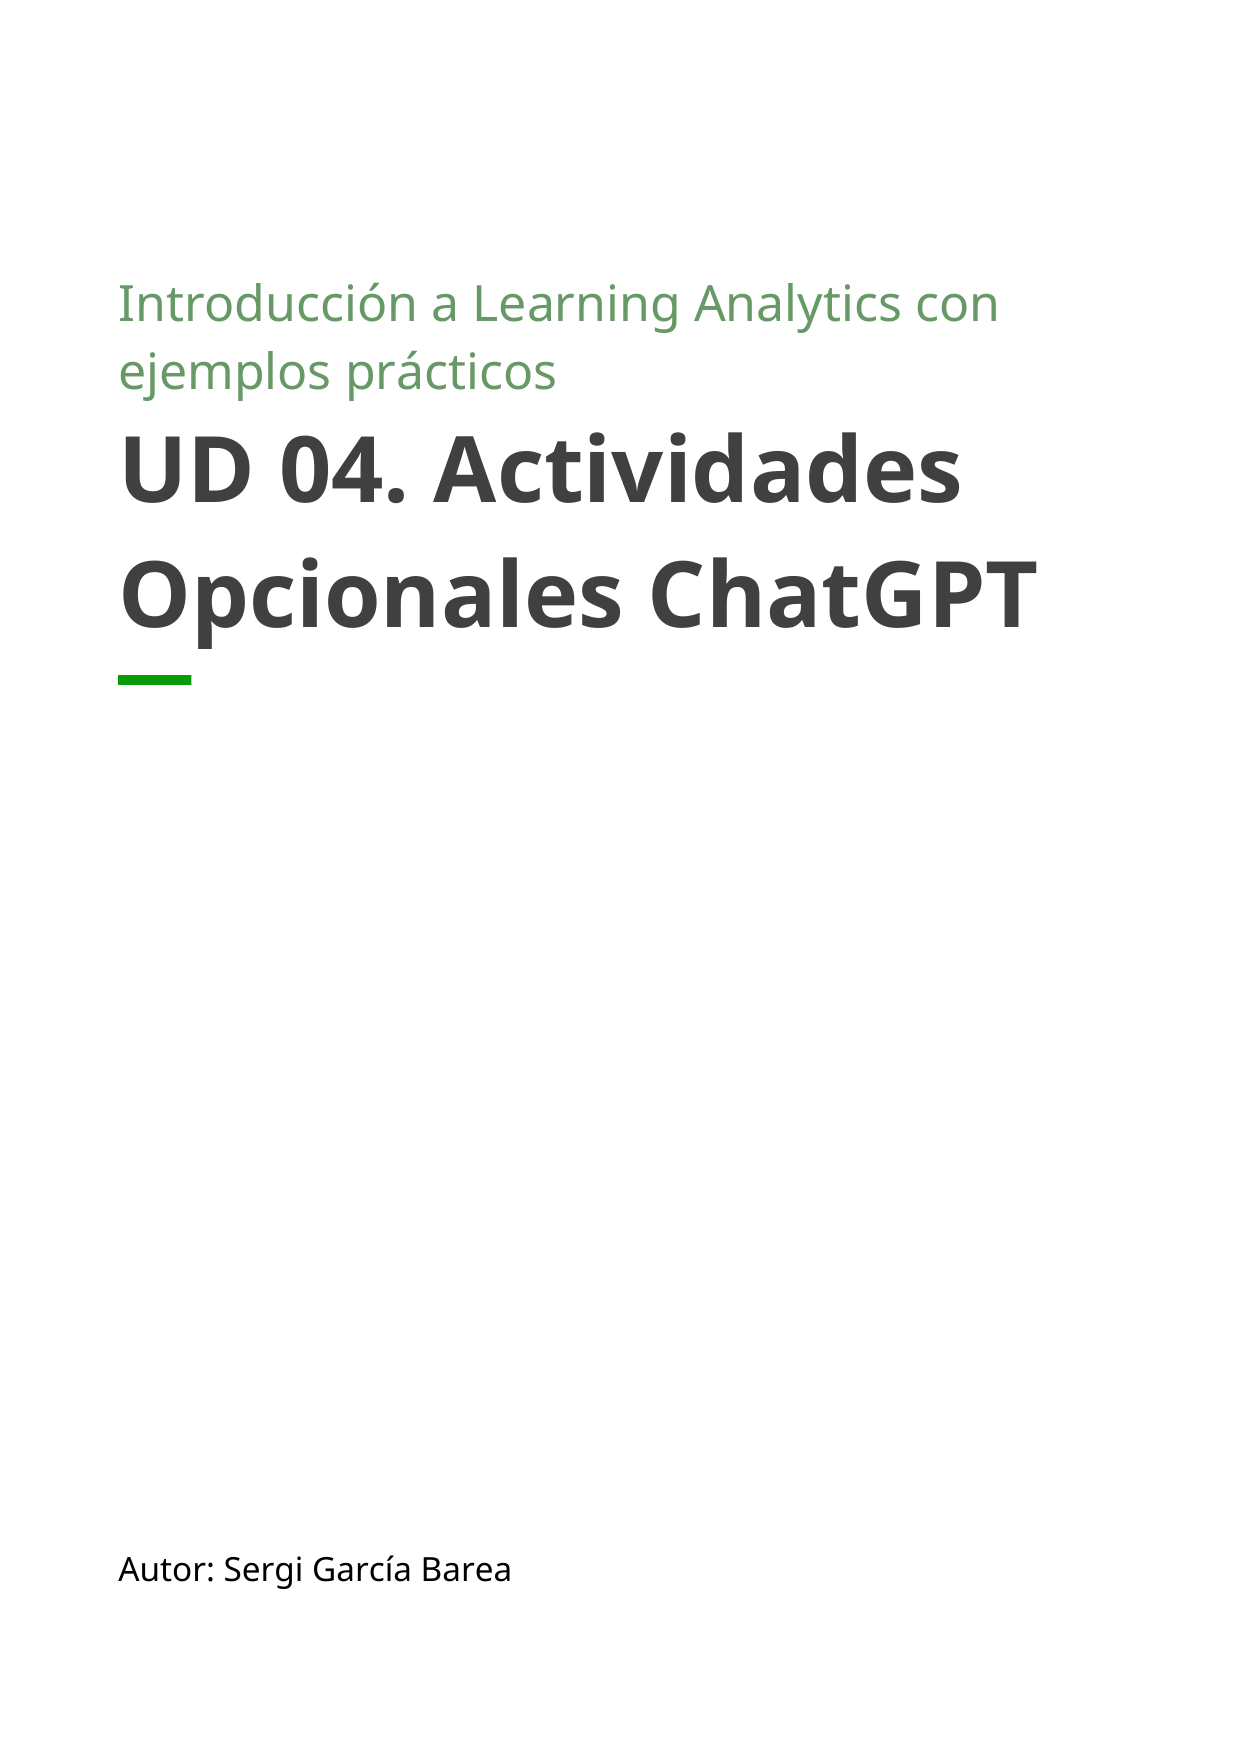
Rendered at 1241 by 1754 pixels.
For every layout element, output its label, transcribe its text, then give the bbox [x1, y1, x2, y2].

text Autor: Sergi García Barea [118, 1546, 1122, 1592]
title Introducción a Learning Analytics con ejemplos prácticos UD 04. Actividades Opcionales ChatGPT [118, 268, 1122, 654]
picture [118, 675, 192, 685]
